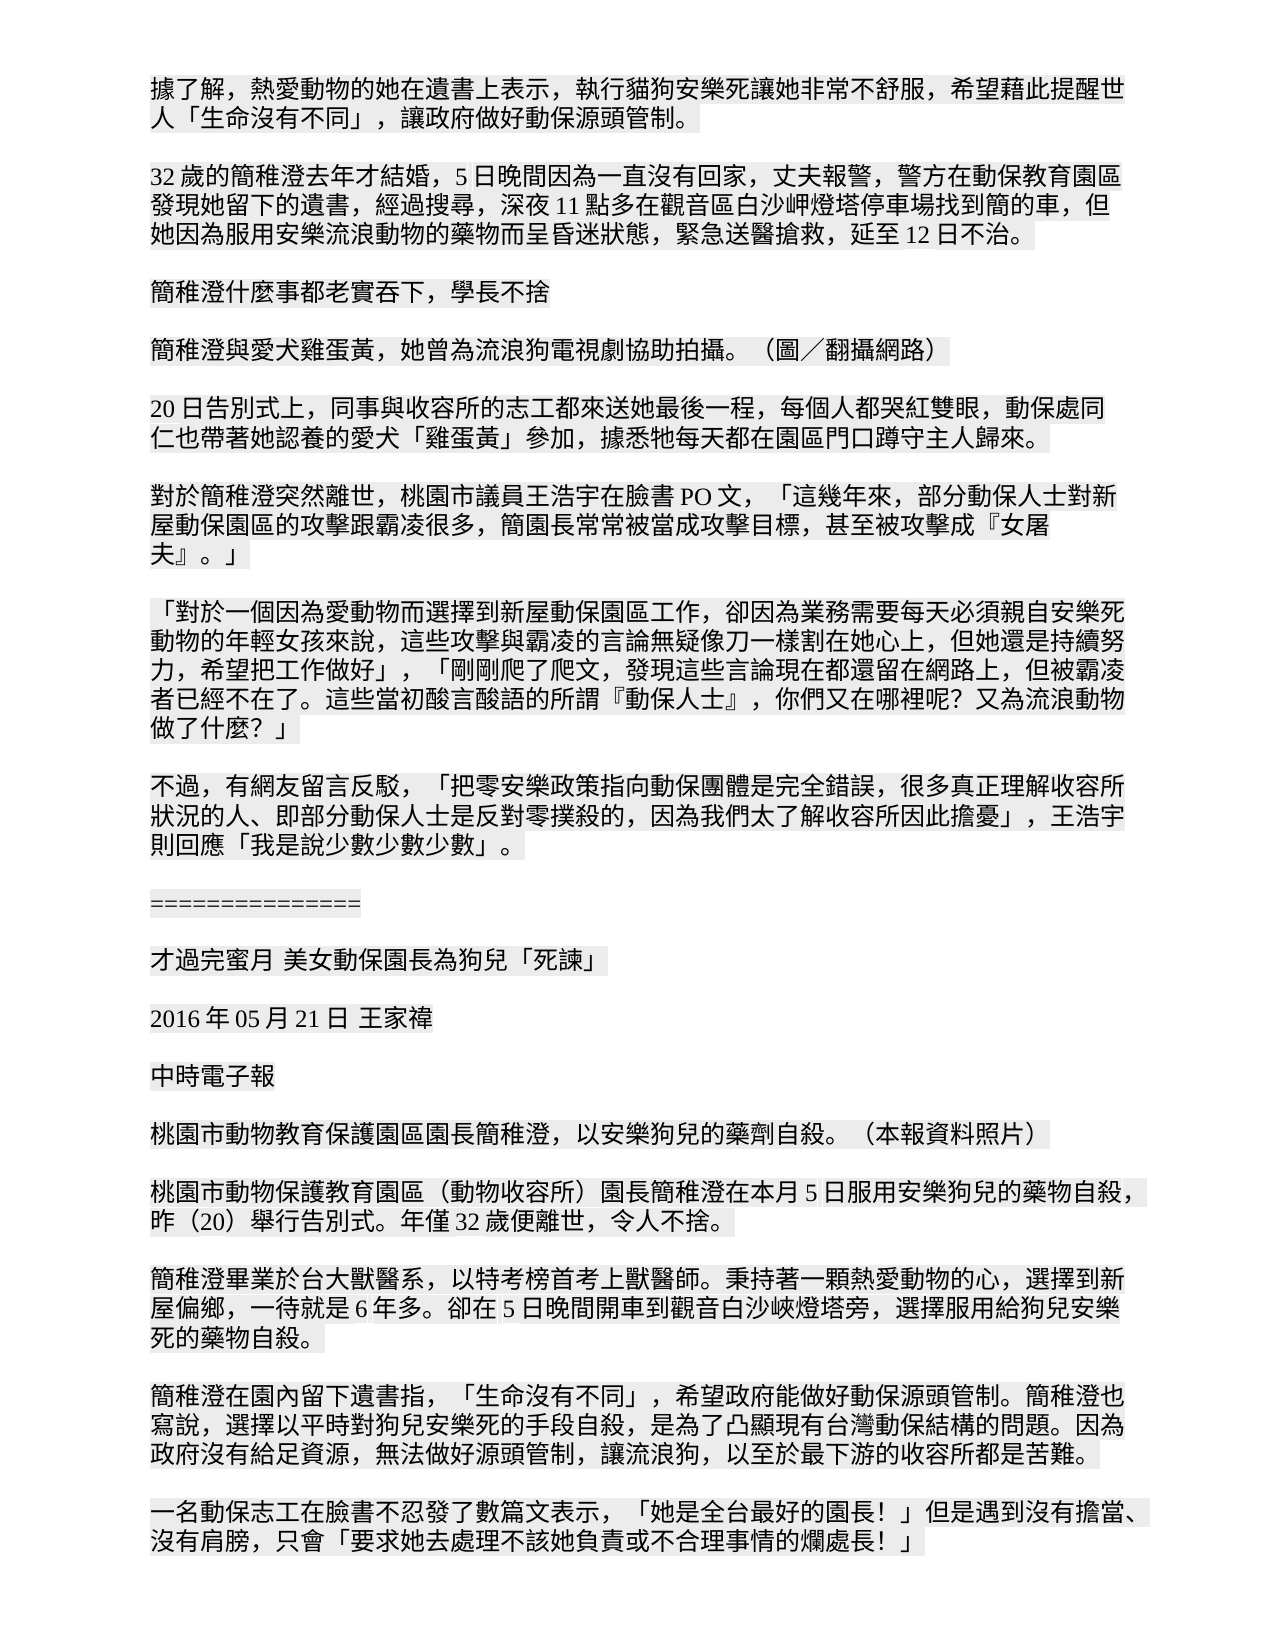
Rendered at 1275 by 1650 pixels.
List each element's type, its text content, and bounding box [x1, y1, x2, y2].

text 就跟台灣很多社運團體一樣，我接觸過越來越多根本就是詐騙集團的所謂動保團體；我也見過許多正義凜然的所謂動保人士或愛心媽媽，有時讓我想起蕭伯納那些話，他說：「我認識許多保護動物者，他們大多野蠻，但我也認識許多獵人，他們卻很善良。」 我不知道底下這位園長為何自殺，我當然更不是說她肯定就是被誰給逼死的，我只是能理解報導中所提到的這樣一種文革式群眾風氣，動輒搞政治正確，動輒獵巫，全都是以正義之名。動不動就是一窩蜂去 "肉搜" 誰、公審誰，彷彿正義只是一種根本無須思索的機械化概念；只要誰做了迎合政治正確或主流立場或所謂正義一方的事，哪怕是公然聚眾去毆打一個嫌犯，都能馬上被群眾或主流媒體冊封為什麼正義哥、正義姊。 反之，誰要是做了哪怕只是一個小小的不討群眾歡喜的動作，或講了一句讓主流人士不順耳的話，馬上就會被揪出來公審，被妖魔化，任何人都可以任意糟蹋他；甚至就連旁人為 "壞人" 幫腔，也會立刻變成攻擊箭靶。 你看，過去幾年，大家以人身攻擊及肢體攻擊馬英九及藍營人物為榮；肢體攻擊成功者，迅即成為英雄。但是，對於那些惡行昭彰、貪婪腐敗(許多根本就是人渣)的綠營人物，你去給他丟鞋砸頭試試看，我保證你以及你的家人一定會被群眾以千百倍的方式報復與攻擊。 其實不光是藍綠政治如此，任何一個社會議題都一樣，比方說核能，純粹就只是一種見仁見智的技術問題或理性問題，但是，只要是主流一方，立即就能把它變成一種彷彿神聖不可侵犯的道德立場，誰敢有異聲，誰就會倒霉。 我不敢說我看過全世界，但好歹也看過許多國家與社會，我發現，不同國家與社會的人民，確實有著文明水平與素質上的極大落差。老實說，不管此岸或彼岸，我還真沒見過比華人的文明素質更差的人民。特別是在 "動輒暴民傾巢而出"、動輒以 "力" 取代 "理" 這一點上，台灣應該毫無疑問是全世界最低級的一個社會了。難道你能想像，比方說在英國，會有這樣一種一窩蜂獵巫、造勢、一窩蜂搞所謂政治正確而完全不講一個理字的普遍群眾現象？ 我寫這些，基本上與這位園長無關，只是一個聯想，但我相信這是一個好人。我要是一條狗或一隻貓，我想，貓狗界應該給這樣一個人類立個碑，感謝她愛護咱們貓狗的一番心意。 我想她講得很對，"生命沒有不同"。我沒法想像，我如何可能只愛阿乖、阿憨、鹿鹿、大頭仔、波波、瑪莉、旺旺、皮皮、熊熊、小胖、超可愛、小白、小黑...等等等，卻不愛世上其牠千千萬萬的狗？我也沒法想像，如果我會愛大則一隻河馬，小則一隻甲蟲的生命，我怎麼可能會不愛人？難道人命不是生命？難道人類不是動物？ 陳真 https://goo.gl/b43bMO http://bepo.ctitv.com.tw/2016/05/73956/ http://www.ettoday.net/news/20160520/702051.htm http://goo.gl/pnU9VP http://bepo.ctitv.com.tw/2016/05/74092/ http://www.nownews.com/n/2016/05/21/2107917 http://goo.gl/1ApTAz ================== 「毛孩送行者」簡稚澄吞安樂死藥身亡 江祖平慟難認同 記者阮馨儀／台北報導 2016.05.21 桃園市動物保護教育園區（動物收容所）的園長簡稚澄，5日吞下供犬隻安樂死藥物自殺，留下遺書，表示自己熱愛動物，卻必須經常執行貓狗安樂死的任務，心理非常不舒服，只好結束自己生命。愛護動物的江祖平，看到新聞消息，難過表示「都已經做到這個份上了，還不知道要覺醒嗎？」 簡稚澄的工作被稱為「毛孩送行者」，捨棄台大高學歷，投身動物保護教育園區，希望為浪浪帶來更好的處遇，宣揚以認養代替購買的理念。充滿理想的她，卻必須經常執行浪浪安樂死的任務，心理備受衝擊，更因工作而背負著動保魔人和正義魔人的責怪漫罵，因此選擇用自己的死亡，提醒世人「生命沒有不同」，並盼政府能夠重視動保的源頭管制。 簡稚澄用自己的死亡，提醒世人「生命沒有不同」。（圖／翻攝自網路，2016.05.21） ================ 台大卻選收容所！美女動保員簡稚澄吞藥亡 網淚：大笨蛋 社會中心／綜合報導 從北一女、台大獸醫系畢業的簡稚澄（32歲），捨棄當獸醫及坐辦公室做行政職缺，為與動物接觸，她選了沒有人會列為第一志願的偏遠地區動物收容所服務，卻疑似因新屋動保區漏雨，加上明年的零撲殺目標壓力，5日晚間用安樂死藥結束生命。許多網友看了忍不住落淚說「你這個大笨蛋！」 桃園市新屋動物保護教育園區（動物收容所）園長簡稚澄，從小很喜歡小動物的她，雖然父母不准她養寵物，但在考大學時，她努力與家人溝通，最後以高分進入台大獸醫系就讀，在校期間還獲得5次書卷獎，相當優秀。 簡稚澄6年多前以第一名成績（特考榜首）考上獸醫，她捨棄坐在辦公室工作的職缺，第一志願就填偏遠的桃園市動物保護教育園區（新屋公立收容所），一心只想要幫忙動物，因為她認為，到收容所更可宣揚以認養代替購買的理念。 動物防疫所所長傅學理曾表示，大部分的人都不願來做，即使來了也待不久，但簡一待就是6年多，她曾接受訪問表示，當獸醫本來不是人生規劃，但大學時曾聽過傅學理到學校講述動保教育園區狀況，當下就非常希望到園區幫忙。 但她沒想到人道（安樂死）也是她的工作之一，她曾接受訪問時說，第一天來上班就看了6、70隻（安樂死），她對鏡頭說「回家就哭了一整夜」、「你抱上台的時候，牠是全身發抖的，但是可能我們藥劑一下去，牠3到5秒就走掉了，然後牠就不抖了，其實那是很心酸的。」 安樂死的心理調適，沒有在大學課程學分裡，這種送行者兼執行者的身分，沒幾個人做得下去。曾被愛狗人士冠上「美女劊子手」的汙名，她說「我沒有在做違背我初衷的事情」。工作盡責的簡稚澄，深得長官同事及志工們喜愛。也是曾登上媒體，被稱為是美女獸醫師、正妹動物收容所長。 只是，沒想到最後卻傳出疑似因為壓力太大，簡稚澄5日被人發現用安樂狗兒的藥，觀音區一處偏僻地輕生，身邊有遺書。雖然立刻送醫急救，12日仍宣告不治，20日在中壢替她舉辦告別式，上百位動保志工難過哭泣。她在園區養的一隻愛犬「雞蛋黃」，在主人過世後，每天都蹲在園區門口，一直等著園長什麼時候回來看牠，讓人看了鼻酸。 （圖／翻攝中天新聞。下同） 據了解，上個月有人在臉書po文指出園區犬舍漏水影片，並表示相當擔心狗狗在裡面過得很痛苦。當時簡澄清漏水是當初為通風留的縫隙，都有加帆布隔絕雨水，並希望收容所改建案能盡快有廠商來，沒想到她最後疑用「安樂流浪狗」的方式，希望政府重視動保源頭管制。 桃園市議員王浩宇悲憤地在臉書po文「我認為部分太過激進的動保人士要負起最大責任。稚澄園長是那種會一邊執行安樂死，一邊掉眼淚的獸醫，非常關心流浪動物，甚至在園內收養了米克斯雞蛋黃，雖然工作繁忙，但下班後總會留下來陪園內動物散步。」 王接著說，她工作非常努力，但人力不足的新屋動保園區因過去不良紀錄，常常被攻擊，「園長都跟我抱怨壓力很大，人力不足，讓她一個人當好幾個人用，希望議員能多幫爭取預算。」 有民眾向《聯合報》爆料，近期桃園明即將啟動零安樂政策，但卻出現棄養潮，市府將「捕犬效率」列為績效，要動保處3天內要處理完民眾陳情。收容所只能收300隻動物，卻有600隻犬貓，並出現狗咬狗狀況，讓簡稚澄壓力相當大。 不少網友看了都忍不住流淚，難過地說「這園長人很好很有愛心耶！！我家領養的狗都是從她們手中領養過來的，看到這消息感到很難過震驚」、「真正該被罵的是養狗卻又丟棄狗的飼主們吧！」、「好傻的女孩啊！」、「愛狗人在收容所工作室多麼艱難的一件事，內心的壓力我不敢想像。」 還有人說「園長妳沒有錯，妳盡力了」、「她替那些棄養者承擔太多死亡的痛苦了」、「損失了一位好善良的醫生」、「拜託大家以領養代替購買！」、「看完影片又哭了，好難過。」 桃園動保園區園長簡稚澄自殺留遺書，愛狗雞蛋黃每天蹲送別。簡稚澄曾為流浪狗電視劇協助拍攝（圖／翻攝網路、桃園市文化局） ==================== 【生前受訪影片】32歲美女動保園長 吞「狗安樂死藥」身亡 2016-05-21 4113 20150528中天新聞 毛孩送行者簡稚澄 堅持愛動物初衷 桃園市新屋動物保護教育園區（動物收容所）園長簡稚澄（32歲），曾因外型甜美登上過媒體版面，不過卻傳出月初用安樂狗兒的藥自殺，搶救仍在12日宣告不治，昨在中壢舉辦告別式，讓現場很多動保志工難過不捨。桃園市議員王浩宇也在臉書上PO文懷念她「是一位會一邊執行安樂死一邊掉眼淚的人」。據悉，她選擇用安樂流浪狗的手段，了斷自己生命，盼提醒世人，「生命沒有不同」，呼籲政府做好動保源頭管制。 王浩宇20日悲憤地在臉書po文「悲憤。年僅32歲的新屋動保園區園長簡稚澄於日前尋短過世，我認為部分太過激進的動保人士要負起最大責任。稚澄園長生前是那種會一邊執行安樂死，一邊掉眼淚的獸醫，她非常關心流浪動物，甚至在園內收養了米克斯雞蛋黃，雖然工作繁忙，但下班後總會留下來陪園內動物散步。」 從北一女、台大獸醫系畢業的簡稚澄，6年多前以第一名成績（特考榜首）考上獸醫，第一志願卻選擇到桃園市新屋區偏僻海邊的動物保護園區服務。個性樂觀，工作盡責，深得長官、所內員工、動物志工喜愛。也是曾登上媒體，被稱為是美女獸醫師、正妹動物收容所長。 超愛狗的簡稚澄，生前最煎熬幫狗兒安樂死，時常到獸魂碑哀悼，卻選擇用愛樂狗兒的藥劑，了斷生命。（圖/中時電子報資料照片） 桃園市政府動保處長陳仁信表示，簡園長工作表現良好，堪稱是「全台表現最好的收容所長」，而園長愛犬「雞蛋黃」在簡死後，「每天在園區門口蹲守，似乎一直在等待最愛她的園長歸來。願每個人都能記得簡園長的好，並把她對毛小孩的愛繼續延續並發揚光大，讓其愛心繼續在園區流傳，發光發熱」。 陳仁信也說，桃園市動保園區在簡園長及同仁與動保志工的努力下，收容犬貓認養率逐年提升。感謝眾多志工的支持協助，以及園區同仁的辛勞與努力、前往園區認養犬貓的愛心人士。「動保處所有同仁最大的希望，還是請大家都不要棄養動物，沒有棄養就無需收容，希望所有動物都能擁有愛護他們的主人，藉由大家的共同努力，讓桃園有朝一日成為沒有流浪犬貓的城市」 =================== 被霸凌者已經不在了…簡稚澄去年才結婚 常被酸女屠夫 簡稚澄自殺身亡，令各界震驚不捨。（圖／中天新聞） 社會中心／綜合報導 桃園市動物保護教育園區（動物收容所）女園長簡稚澄5日自殺身亡，令人遺憾與不捨，據了解，熱愛動物的她在遺書上表示，執行貓狗安樂死讓她非常不舒服，希望藉此提醒世人「生命沒有不同」，讓政府做好動保源頭管制。 32歲的簡稚澄去年才結婚，5日晚間因為一直沒有回家，丈夫報警，警方在動保教育園區發現她留下的遺書，經過搜尋，深夜11點多在觀音區白沙岬燈塔停車場找到簡的車，但她因為服用安樂流浪動物的藥物而呈昏迷狀態，緊急送醫搶救，延至12日不治。 簡稚澄什麼事都老實吞下，學長不捨 簡稚澄與愛犬雞蛋黃，她曾為流浪狗電視劇協助拍攝。（圖／翻攝網路） 20日告別式上，同事與收容所的志工都來送她最後一程，每個人都哭紅雙眼，動保處同仁也帶著她認養的愛犬「雞蛋黃」參加，據悉牠每天都在園區門口蹲守主人歸來。 對於簡稚澄突然離世，桃園市議員王浩宇在臉書PO文，「這幾年來，部分動保人士對新屋動保園區的攻擊跟霸凌很多，簡園長常常被當成攻擊目標，甚至被攻擊成『女屠夫』。」 「對於一個因為愛動物而選擇到新屋動保園區工作，卻因為業務需要每天必須親自安樂死動物的年輕女孩來說，這些攻擊與霸凌的言論無疑像刀一樣割在她心上，但她還是持續努力，希望把工作做好」，「剛剛爬了爬文，發現這些言論現在都還留在網路上，但被霸凌者已經不在了。這些當初酸言酸語的所謂『動保人士』，你們又在哪裡呢？又為流浪動物做了什麼？」 不過，有網友留言反駁，「把零安樂政策指向動保團體是完全錯誤，很多真正理解收容所狀況的人、即部分動保人士是反對零撲殺的，因為我們太了解收容所因此擔憂」，王浩宇則回應「我是說少數少數少數」。 =============== 才過完蜜月 美女動保園長為狗兒「死諫」 2016年05月21日 王家禕 中時電子報 桃園市動物教育保護園區園長簡稚澄，以安樂狗兒的藥劑自殺。（本報資料照片） 桃園市動物保護教育園區（動物收容所）園長簡稚澄在本月5日服用安樂狗兒的藥物自殺，昨（20）舉行告別式。年僅32歲便離世，令人不捨。 簡稚澄畢業於台大獸醫系，以特考榜首考上獸醫師。秉持著一顆熱愛動物的心，選擇到新屋偏鄉，一待就是6年多。卻在5日晚間開車到觀音白沙峽燈塔旁，選擇服用給狗兒安樂死的藥物自殺。 簡稚澄在園內留下遺書指，「生命沒有不同」，希望政府能做好動保源頭管制。簡稚澄也寫說，選擇以平時對狗兒安樂死的手段自殺，是為了凸顯現有台灣動保結構的問題。因為政府沒有給足資源，無法做好源頭管制，讓流浪狗，以至於最下游的收容所都是苦難。 一名動保志工在臉書不忍發了數篇文表示，「她是全台最好的園長！」但是遇到沒有擔當、沒有肩膀，只會「要求她去處理不該她負責或不合理事情的爛處長！」 簡稚澄在獸醫系時的學長也在臉書發文悼念表示，「聰明」、「漂亮」、「愛動物」是大家對她的評價，卻選擇了獸醫界避而遠之的地方去服務。而簡稚澄卻一周五天、甚至六天待在那，頻頻加班到10點，只為了想幫助牠們。學長勸說她不適合待在那，她卻只是溫柔回說「不做沒有別人做」。 學長還表示，長官高升下屬苦做，過長的工時、超額的責任制，甚至被群眾跟風起舞，與動保團體一同霸凌，種種的壓力累積，讓才剛結婚、剛過完蜜月旅行的簡稚澄，選擇以死明志。該名學長也質疑，「這樣的長官是真的適任嗎？」、「沒有責任嗎？」 學長也說，從發生到現在各方都在施壓阻擋消息。不知道的發表可惜的感言，知道的人不敢說得太明白。但整個社會都欠她一個合理的答覆。學長稱，即使社會知道了真相，依然無法還「一個正要開花結果的家庭」。 據了解，簡稚澄在第一天來上班時，便看見60多隻動物被安樂死，回家就難過哭了一整夜。但安樂死也是她的職責所在，議員王浩宇在臉書指，她曾因而被動保人士攻擊成「女屠夫」。 動保志工也分享中國時報新聞〈死諫？ 動保園長服安樂藥輕生〉表示，「是的！稚澄不是自殺！是對動保整體結構的『死諫』！」該名志工稱，雖然她用最糟的方式要政府正視問題，但還是懇請大家「一起完成她最後的心願」，不要只是個地方小新聞，應該讓大家、政府、官員們都看見！ =========== 美女動保園長自殺 疑遭控「女屠夫」陷天人交戰 2016年05月21日 蘋果日報 桃園市動物保護教育園區園長簡稚澄，5日服用動物安樂死藥物自殺過世，消息傳出，家屬與動保人士哀痛萬分。這位美女動保園長，深愛動物，疑因業務需執行動物安樂死，內心極度掙扎，留下3遺書給家人及同事，懇求家屬原諒。 台大獸醫系畢業的簡稚澄（32歲），6年多前特考榜首考上獸醫師，選擇到新屋偏鄉服務，她個性樂觀，工作盡責，深得長官、所內員工、動物志工喜愛。她不僅喜愛動物，還收養流浪犬，取名愛犬雞蛋黃。 對於她的死因，引發社會各界關注與惋惜，由於她留有3封遺書，分別給父母、丈夫以及同事，內容提及自己深愛動物，因工作關係，必須執行動物樂死，內心萬般掙扎、痛苦，希望父母等諒解；給同事的遺書，希望同仁好好照顧動物，外界懷疑他以自殺抗議現行動保體制。 不過桃園市議員王浩宇在臉書上po文懷疑，因簡稚澄在職責上要執行動物安樂死，因此曾遭部分動保人士對她所任職的新屋動保園區的攻擊及網路霸凌，而簡稚澄常常被當成攻擊目標，甚至被攻擊成「女屠夫」，造成她的心理壓力。 對於王浩宇的指控，動保團體否認，表示沒有做過這樣的攻擊。 檢警調查，簡稚澄5日被人發現開車停在觀音區白沙岬附近，當時車內留疑似執行動物安樂死的藥物，緊急送醫延至12日不治。（突發中心石明啟／桃園報導） [150, 75, 1125, 1556]
